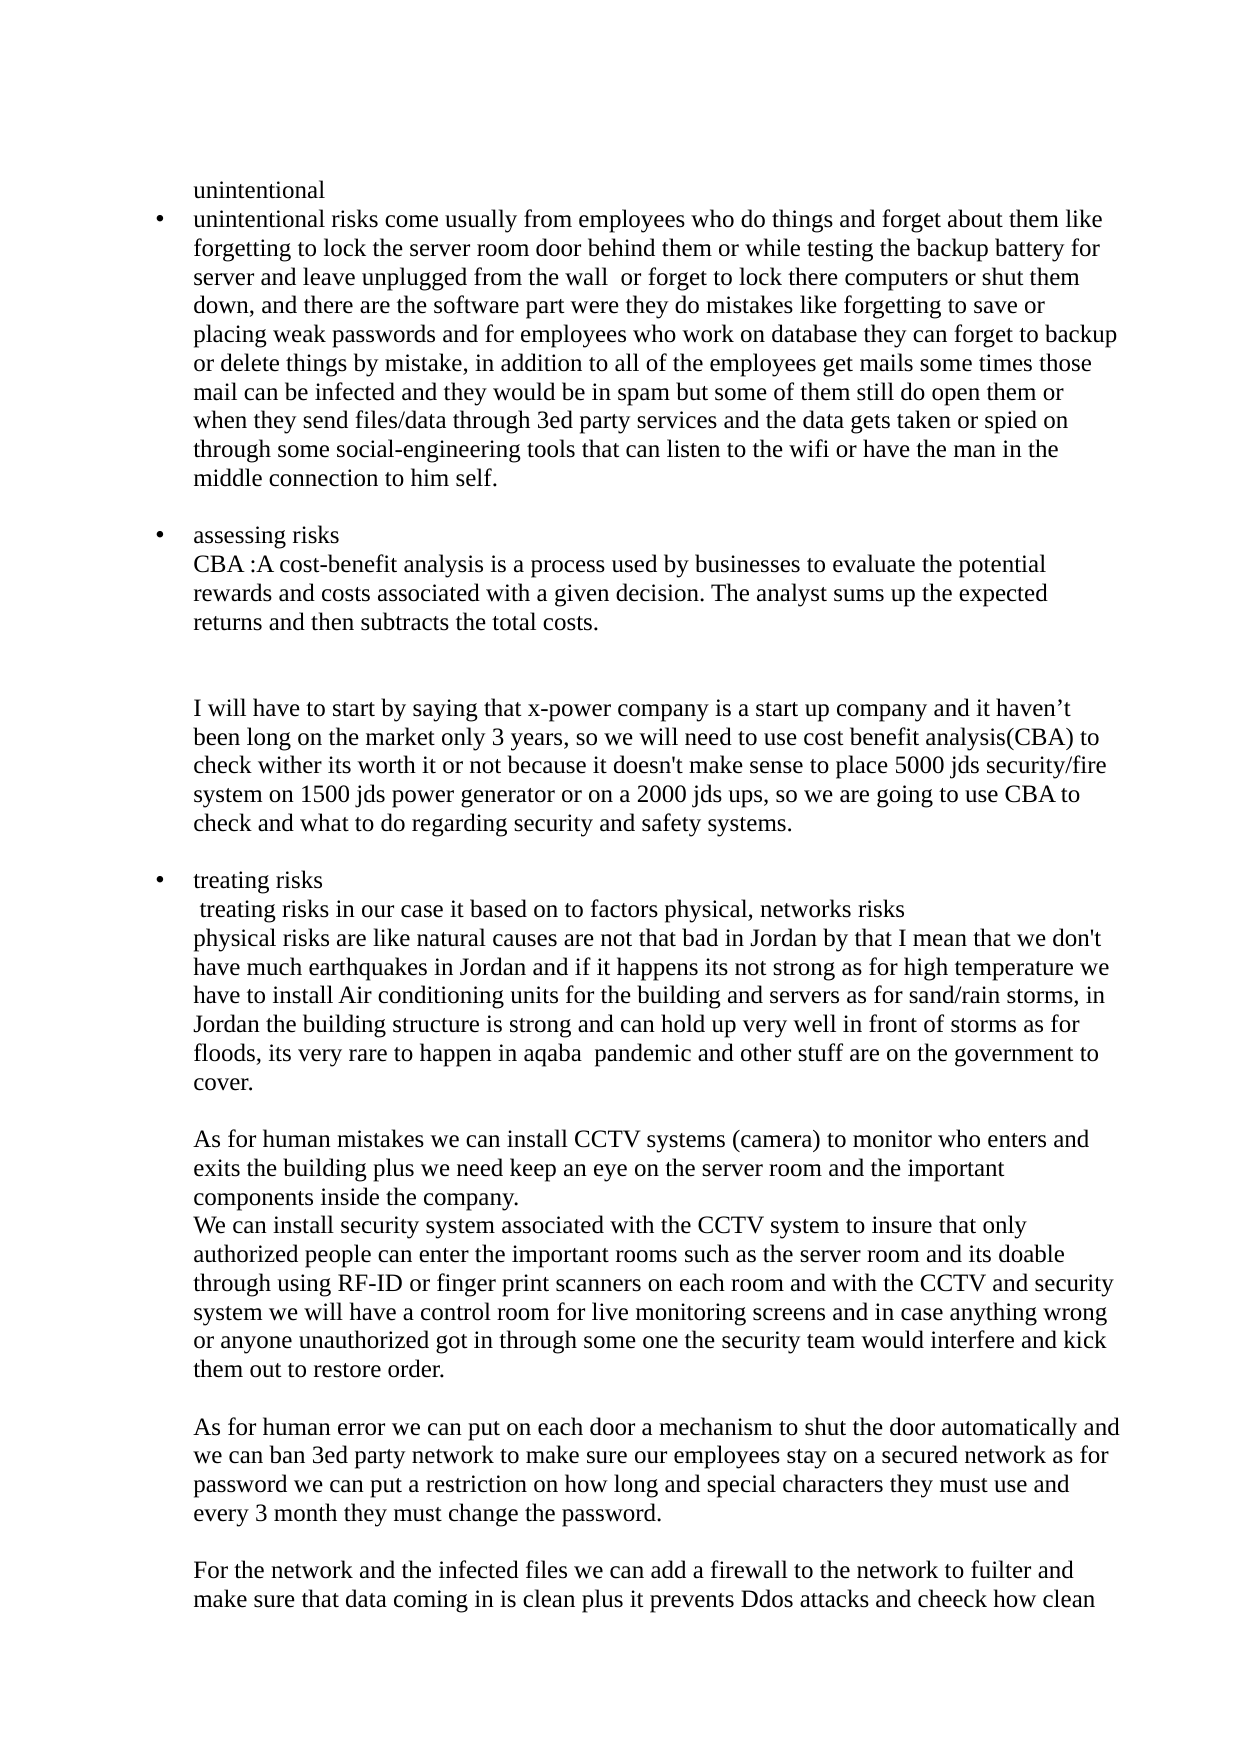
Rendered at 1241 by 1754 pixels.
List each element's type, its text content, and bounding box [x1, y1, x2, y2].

list unintentional [156, 118, 1122, 204]
list I will have to start by saying that x-power company is a start up company and it haven’t been long on the market only 3 years, so we will need to use cost benefit analysis(CBA) to check wither its worth it or not because it doesn't make sense to place 5000 jds security/fire system on 1500 jds power generator or on a 2000 jds ups, so we are going to use CBA to check and what to do regarding security and safety systems. [156, 636, 1122, 837]
list assessing risks CBA :A cost-benefit analysis is a process used by businesses to evaluate the potential rewards and costs associated with a given decision. The analyst sums up the expected returns and then subtracts the total costs. [156, 521, 1122, 636]
list unintentional risks come usually from employees who do things and forget about them like forgetting to lock the server room door behind them or while testing the backup battery for server and leave unplugged from the wall or forget to lock there computers or shut them down, and there are the software part were they do mistakes like forgetting to save or placing weak passwords and for employees who work on database they can forget to backup or delete things by mistake, in addition to all of the employees get mails some times those mail can be infected and they would be in spam but some of them still do open them or when they send files/data through 3ed party services and the data gets taken or spied on through some social-engineering tools that can listen to the wifi or have the man in the middle connection to him self. [156, 204, 1122, 521]
list treating risks treating risks in our case it based on to factors physical, networks risks physical risks are like natural causes are not that bad in Jordan by that I mean that we don't have much earthquakes in Jordan and if it happens its not strong as for high temperature we have to install Air conditioning units for the building and servers as for sand/rain storms, in Jordan the building structure is strong and can hold up very well in front of storms as for floods, its very rare to happen in aqaba pandemic and other stuff are on the government to cover. As for human mistakes we can install CCTV systems (camera) to monitor who enters and exits the building plus we need keep an eye on the server room and the important components inside the company. We can install security system associated with the CCTV system to insure that only authorized people can enter the important rooms such as the server room and its doable through using RF-ID or finger print scanners on each room and with the CCTV and security system we will have a control room for live monitoring screens and in case anything wrong or anyone unauthorized got in through some one the security team would interfere and kick them out to restore order. As for human error we can put on each door a mechanism to shut the door automatically and we can ban 3ed party network to make sure our employees stay on a secured network as for password we can put a restriction on how long and special characters they must use and every 3 month they must change the password. For the network and the infected files we can add a firewall to the network to fuilter and make sure that data coming in is clean plus it prevents Ddos attacks and cheeck how clean [156, 866, 1122, 1613]
